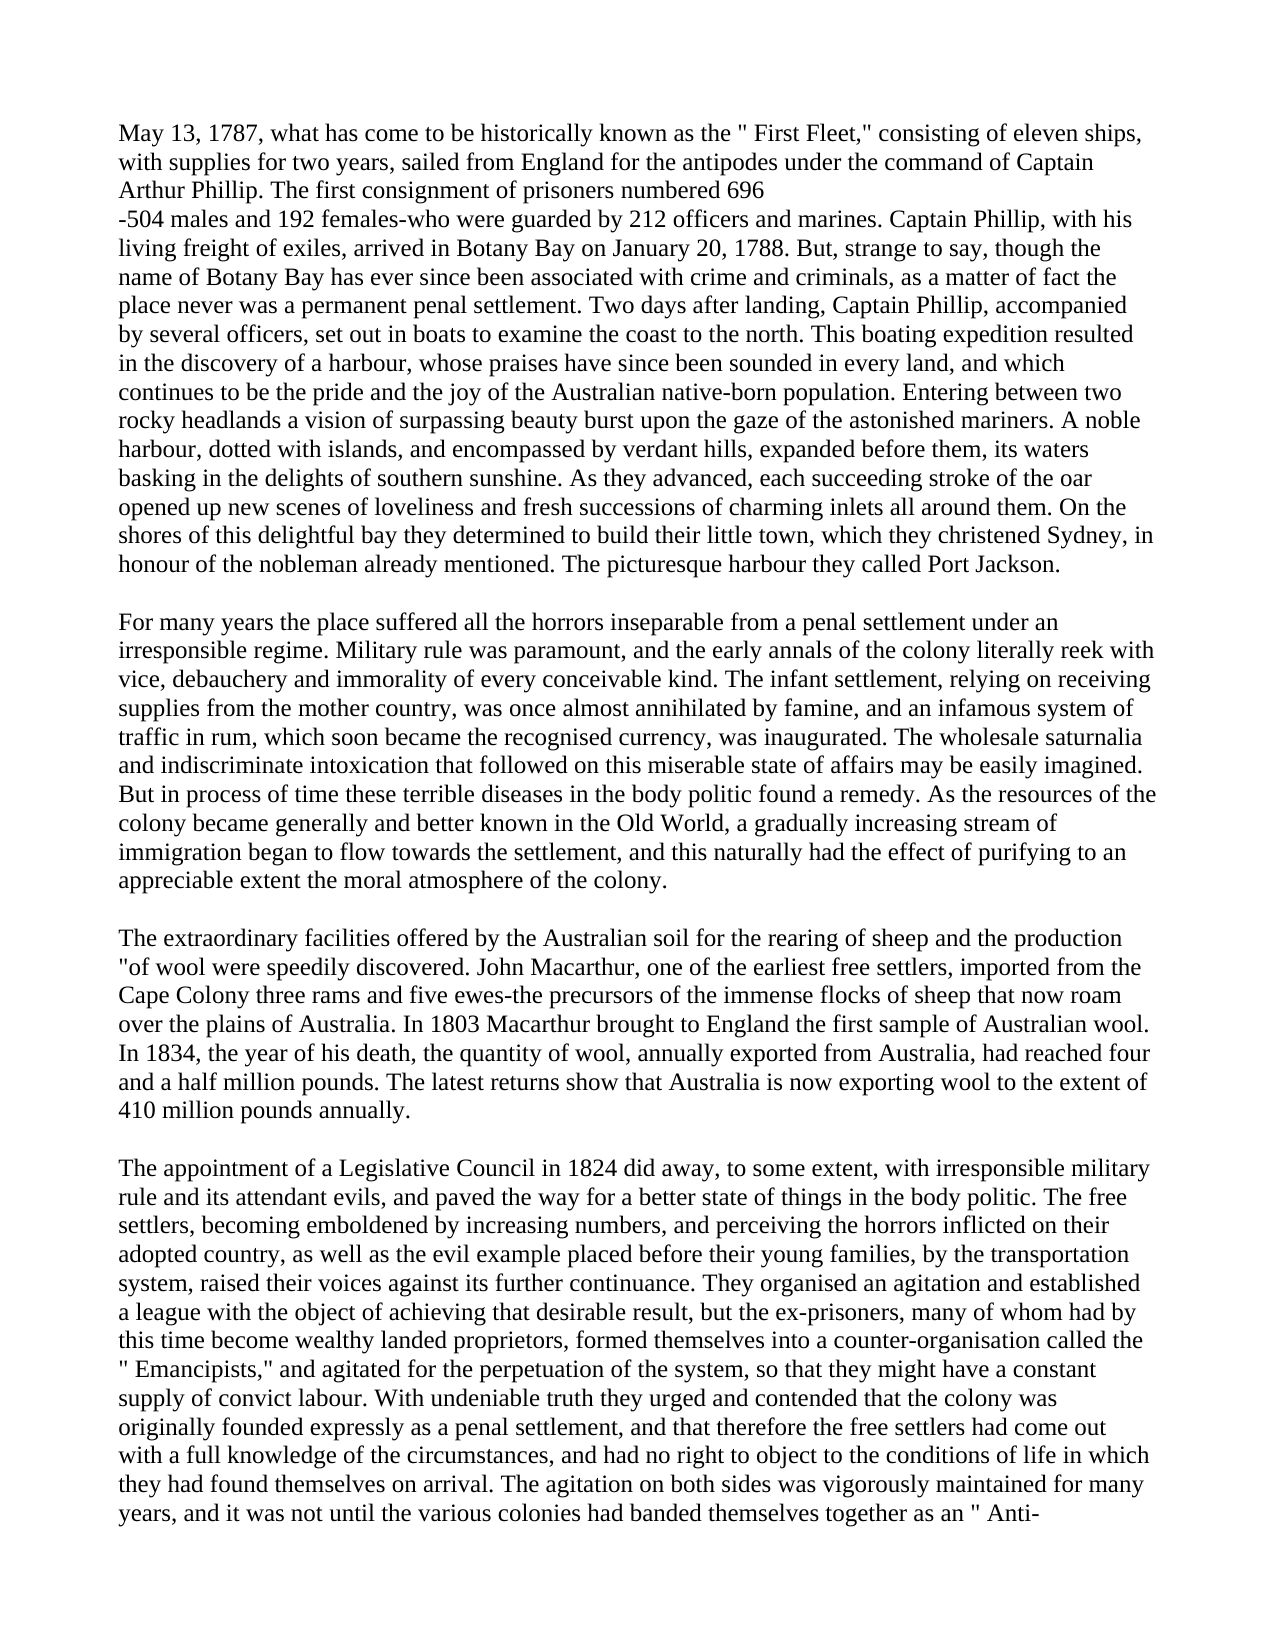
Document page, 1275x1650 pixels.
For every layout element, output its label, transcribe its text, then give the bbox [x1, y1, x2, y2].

text -504 males and 192 females-who were guarded by 212 officers and marines. Captain Phillip, with his living freight of exiles, arrived in Botany Bay on January 20, 1788. But, strange to say, though the name of Botany Bay has ever since been associated with crime and criminals, as a matter of fact the place never was a permanent penal settlement. Two days after landing, Captain Phillip, accompanied by several officers, set out in boats to examine the coast to the north. This boating expedition resulted in the discovery of a harbour, whose praises have since been sounded in every land, and which continues to be the pride and the joy of the Australian native-born population. Entering between two rocky headlands a vision of surpassing beauty burst upon the gaze of the astonished mariners. A noble harbour, dotted with islands, and encompassed by verdant hills, expanded before them, its waters basking in the delights of southern sunshine. As they advanced, each succeeding stroke of the oar opened up new scenes of loveliness and fresh successions of charming inlets all around them. On the shores of this delightful bay they determined to build their little town, which they christened Sydney, in honour of the nobleman already mentioned. The picturesque harbour they called Port Jackson. [118, 204, 1157, 578]
text The appointment of a Legislative Council in 1824 did away, to some extent, with irresponsible military rule and its attendant evils, and paved the way for a better state of things in the body politic. The free settlers, becoming emboldened by increasing numbers, and perceiving the horrors inflicted on their adopted country, as well as the evil example placed before their young families, by the transportation system, raised their voices against its further continuance. They organised an agitation and established a league with the object of achieving that desirable result, but the ex-prisoners, many of whom had by this time become wealthy landed proprietors, formed themselves into a counter-organisation called the " Emancipists," and agitated for the perpetuation of the system, so that they might have a constant supply of convict labour. With undeniable truth they urged and contended that the colony was originally founded expressly as a penal settlement, and that therefore the free settlers had come out with a full knowledge of the circumstances, and had no right to object to the conditions of life in which they had found themselves on arrival. The agitation on both sides was vigorously maintained for many years, and it was not until the various colonies had banded themselves together as an " Anti- [118, 1153, 1157, 1527]
text May 13, 1787, what has come to be historically known as the " First Fleet," consisting of eleven ships, with supplies for two years, sailed from England for the antipodes under the command of Captain Arthur Phillip. The first consignment of prisoners numbered 696 [118, 118, 1157, 204]
text The extraordinary facilities offered by the Australian soil for the rearing of sheep and the production "of wool were speedily discovered. John Macarthur, one of the earliest free settlers, imported from the Cape Colony three rams and five ewes-the precursors of the immense flocks of sheep that now roam over the plains of Australia. In 1803 Macarthur brought to England the first sample of Australian wool. In 1834, the year of his death, the quantity of wool, annually exported from Australia, had reached four and a half million pounds. The latest returns show that Australia is now exporting wool to the extent of 410 million pounds annually. [118, 923, 1157, 1124]
text For many years the place suffered all the horrors inseparable from a penal settlement under an irresponsible regime. Military rule was paramount, and the early annals of the colony literally reek with vice, debauchery and immorality of every conceivable kind. The infant settlement, relying on receiving supplies from the mother country, was once almost annihilated by famine, and an infamous system of traffic in rum, which soon became the recognised currency, was inaugurated. The wholesale saturnalia and indiscriminate intoxication that followed on this miserable state of affairs may be easily imagined. But in process of time these terrible diseases in the body politic found a remedy. As the resources of the colony became generally and better known in the Old World, a gradually increasing stream of immigration began to flow towards the settlement, and this naturally had the effect of purifying to an appreciable extent the moral atmosphere of the colony. [118, 607, 1157, 894]
